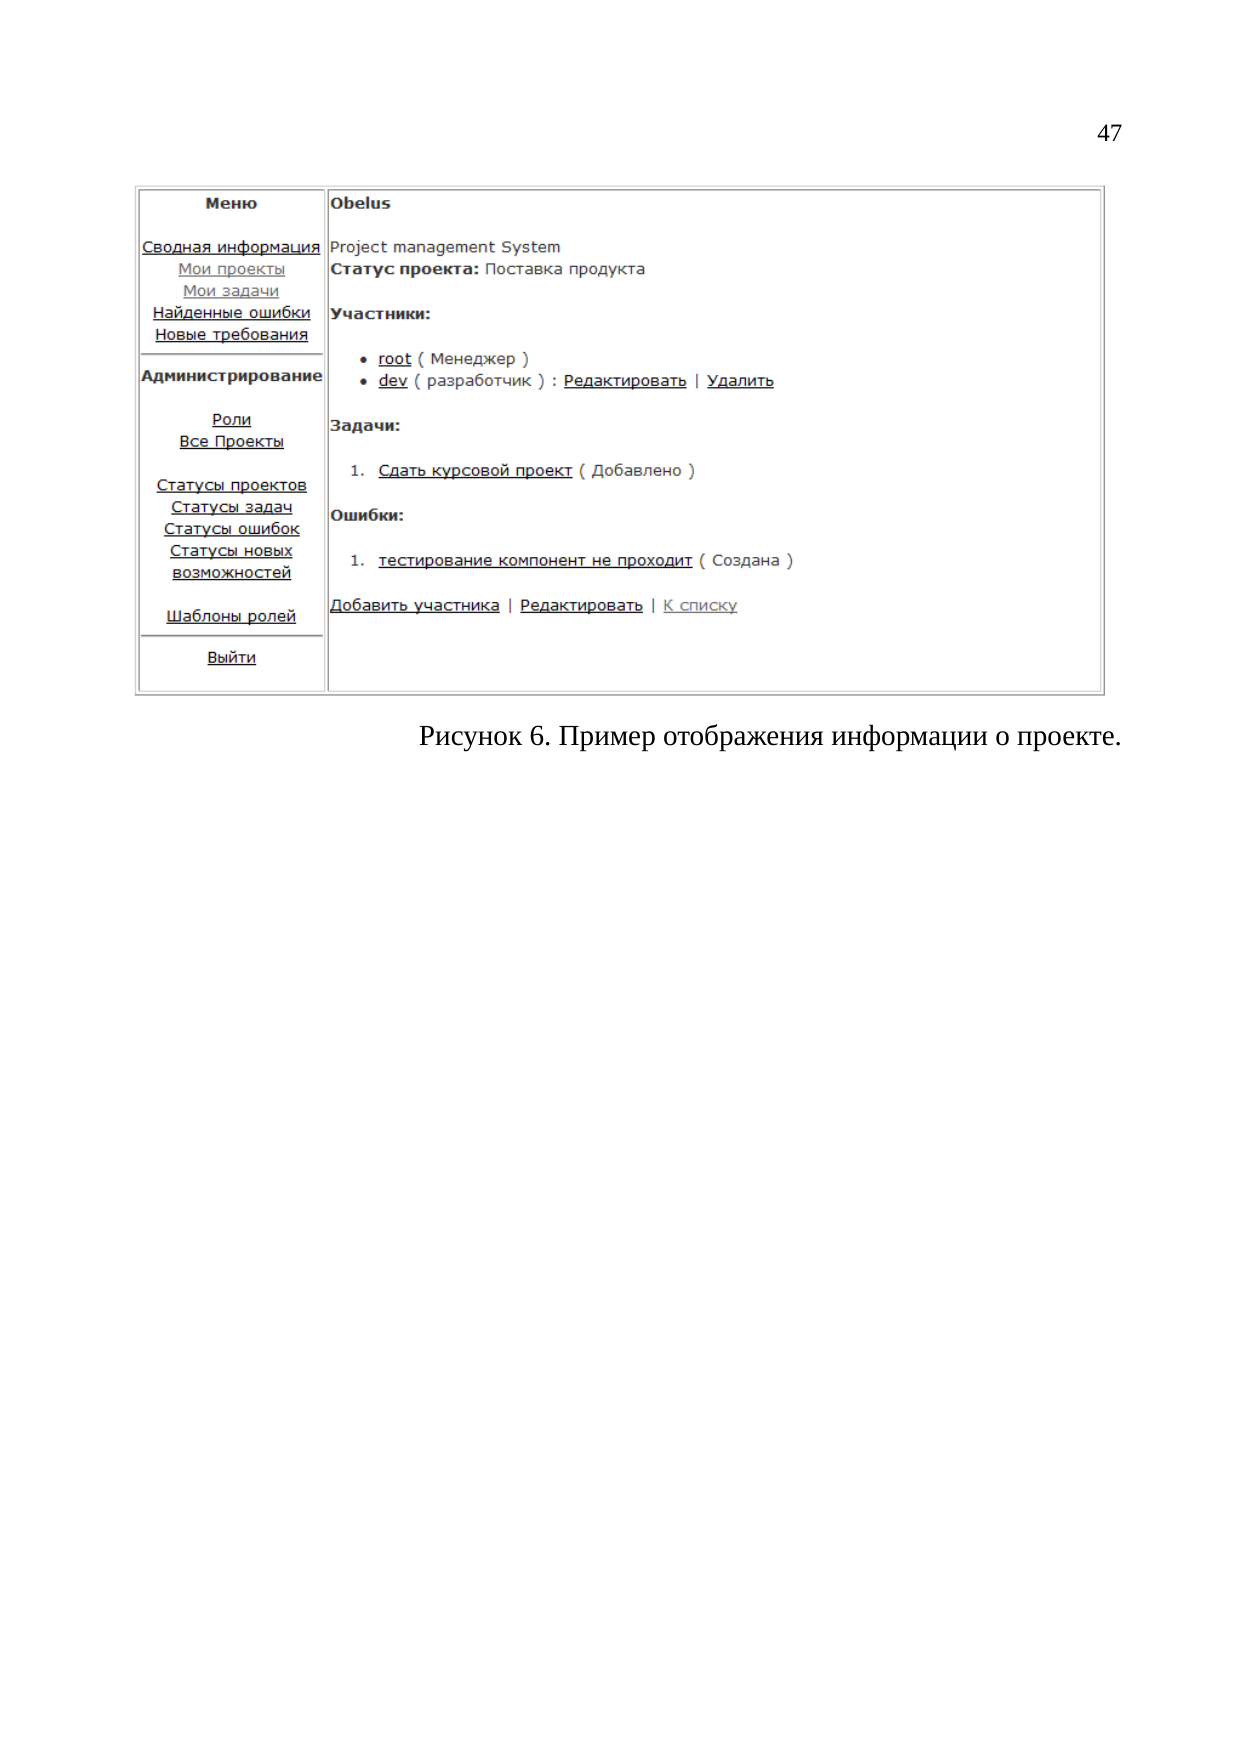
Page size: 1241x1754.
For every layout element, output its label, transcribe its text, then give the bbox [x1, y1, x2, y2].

picture [118, 176, 1122, 709]
text Рисунок 6. Пример отображения информации о проекте. [118, 709, 1122, 752]
